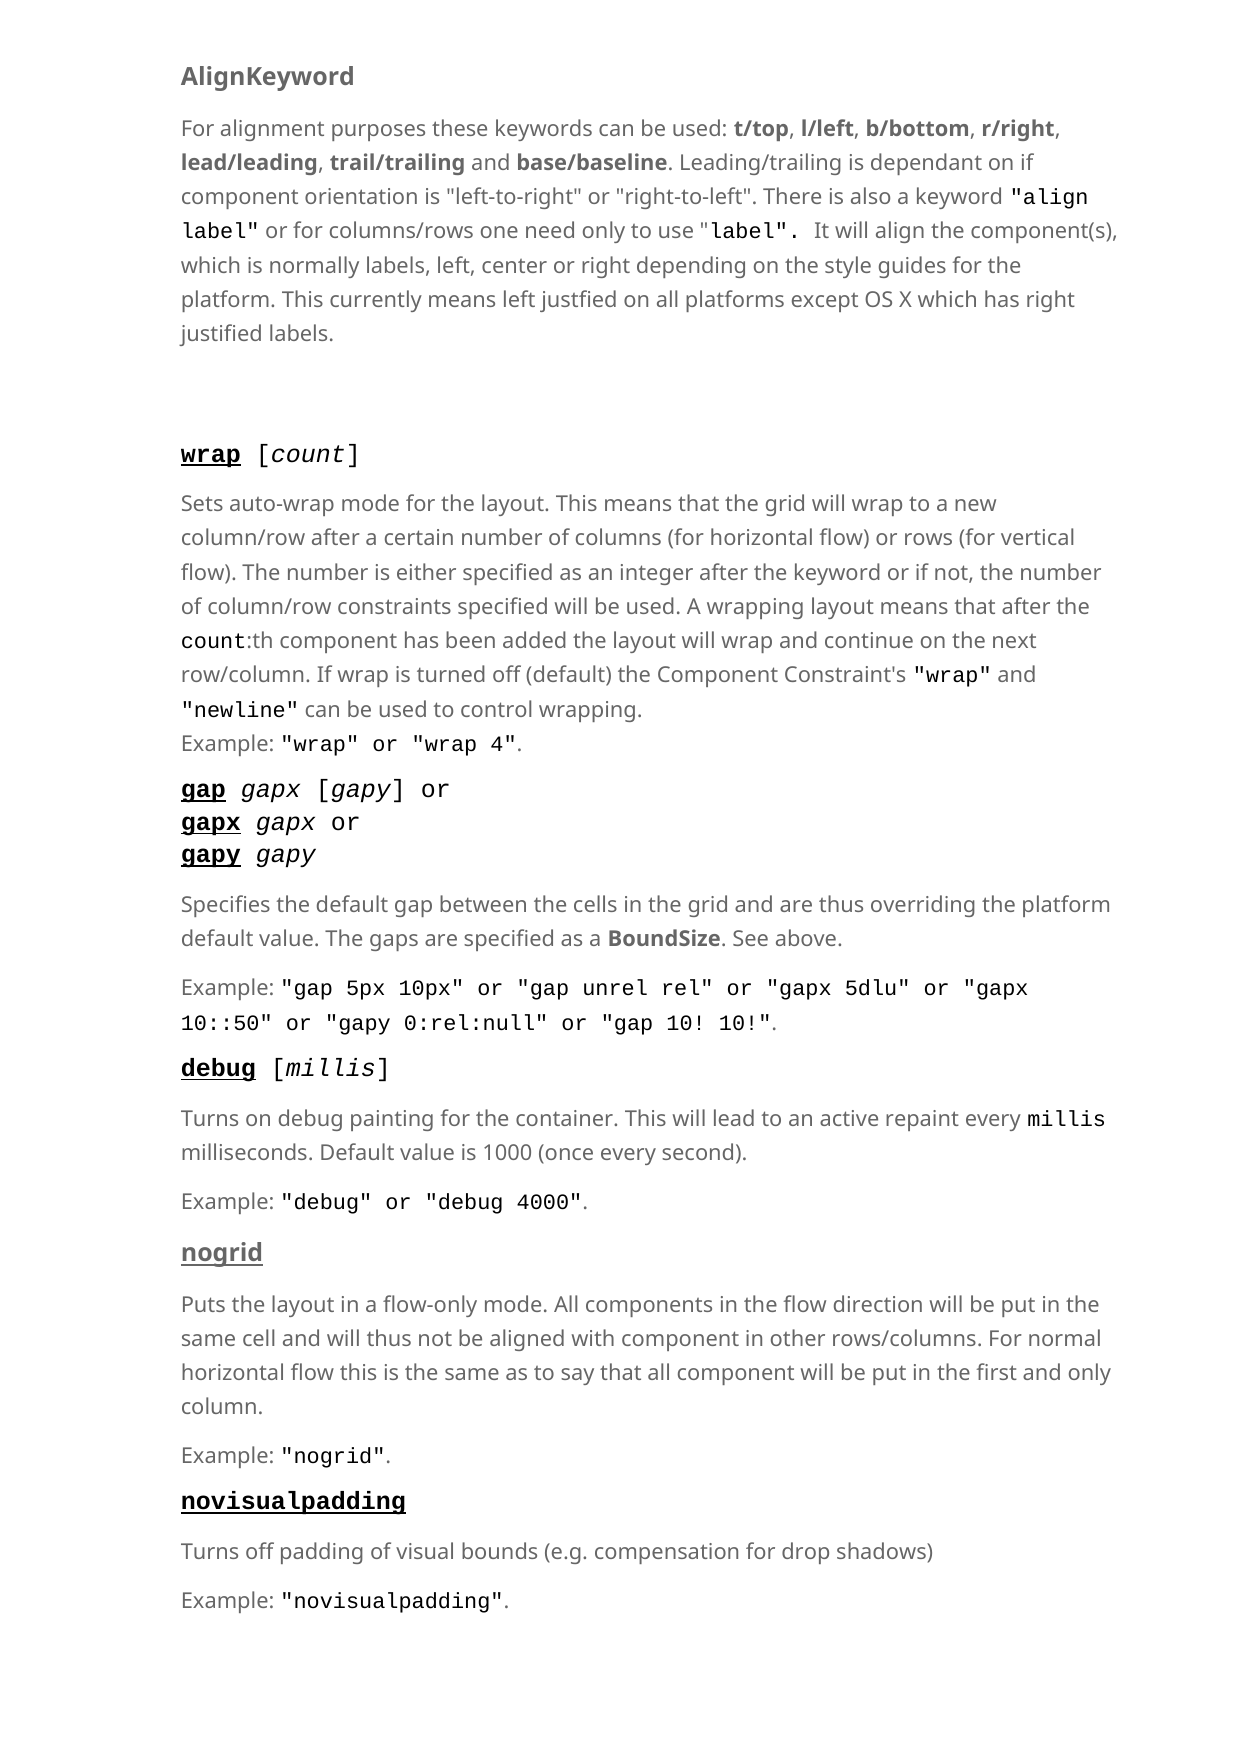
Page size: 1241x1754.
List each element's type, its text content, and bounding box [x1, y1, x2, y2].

text Example: "gap 5px 10px" or "gap unrel rel" or "gapx 5dlu" or "gapx 10::50" or "gapy 0:rel:null" or "gap 10! 10!". [181, 972, 1119, 1036]
text nogrid [181, 1235, 1119, 1269]
text Turns off padding of visual bounds (e.g. compensation for drop shadows) [181, 1536, 1119, 1566]
text novisualpadding [181, 1489, 1119, 1517]
text Specifies the default gap between the cells in the grid and are thus overriding the platform default value. The gaps are specified as a BoundSize. See above. [181, 889, 1119, 953]
text Puts the layout in a flow-only mode. All components in the flow direction will be put in the same cell and will thus not be aligned with component in other rows/columns. For normal horizontal flow this is the same as to say that all component will be put in the first and only column. [181, 1288, 1119, 1421]
text For alignment purposes these keywords can be used: t/top, l/left, b/bottom, r/right, lead/leading, trail/trailing and base/baseline. Leading/trailing is dependant on if component orientation is "left-to-right" or "right-to-left". There is also a keyword "align label" or for columns/rows one need only to use "label". It will align the component(s), which is normally labels, left, center or right depending on the style guides for the platform. This currently means left justfied on all platforms except OS X which has right justified labels. [181, 113, 1119, 348]
text AlignKeyword [181, 59, 1119, 93]
text Example: "debug" or "debug 4000". [181, 1186, 1119, 1216]
text Example: "nogrid". [181, 1440, 1119, 1470]
text debug [millis] [181, 1056, 1119, 1084]
text wrap [count] [181, 441, 1119, 469]
subtitle Layout Constraints [181, 388, 1119, 429]
text gap gapx [gapy] or gapx gapx or gapy gapy [181, 777, 1119, 870]
text Turns on debug painting for the container. This will lead to an active repaint every millis milliseconds. Default value is 1000 (once every second). [181, 1103, 1119, 1167]
text Example: "novisualpadding". [181, 1585, 1119, 1615]
text Sets auto-wrap mode for the layout. This means that the grid will wrap to a new column/row after a certain number of columns (for horizontal flow) or rows (for vertical flow). The number is either specified as an integer after the keyword or if not, the number of column/row constraints specified will be used. A wrapping layout means that after the count:th component has been added the layout will wrap and continue on the next row/column. If wrap is turned off (default) the Component Constraint's "wrap" and "newline" can be used to control wrapping. Example: "wrap" or "wrap 4". [181, 488, 1119, 758]
